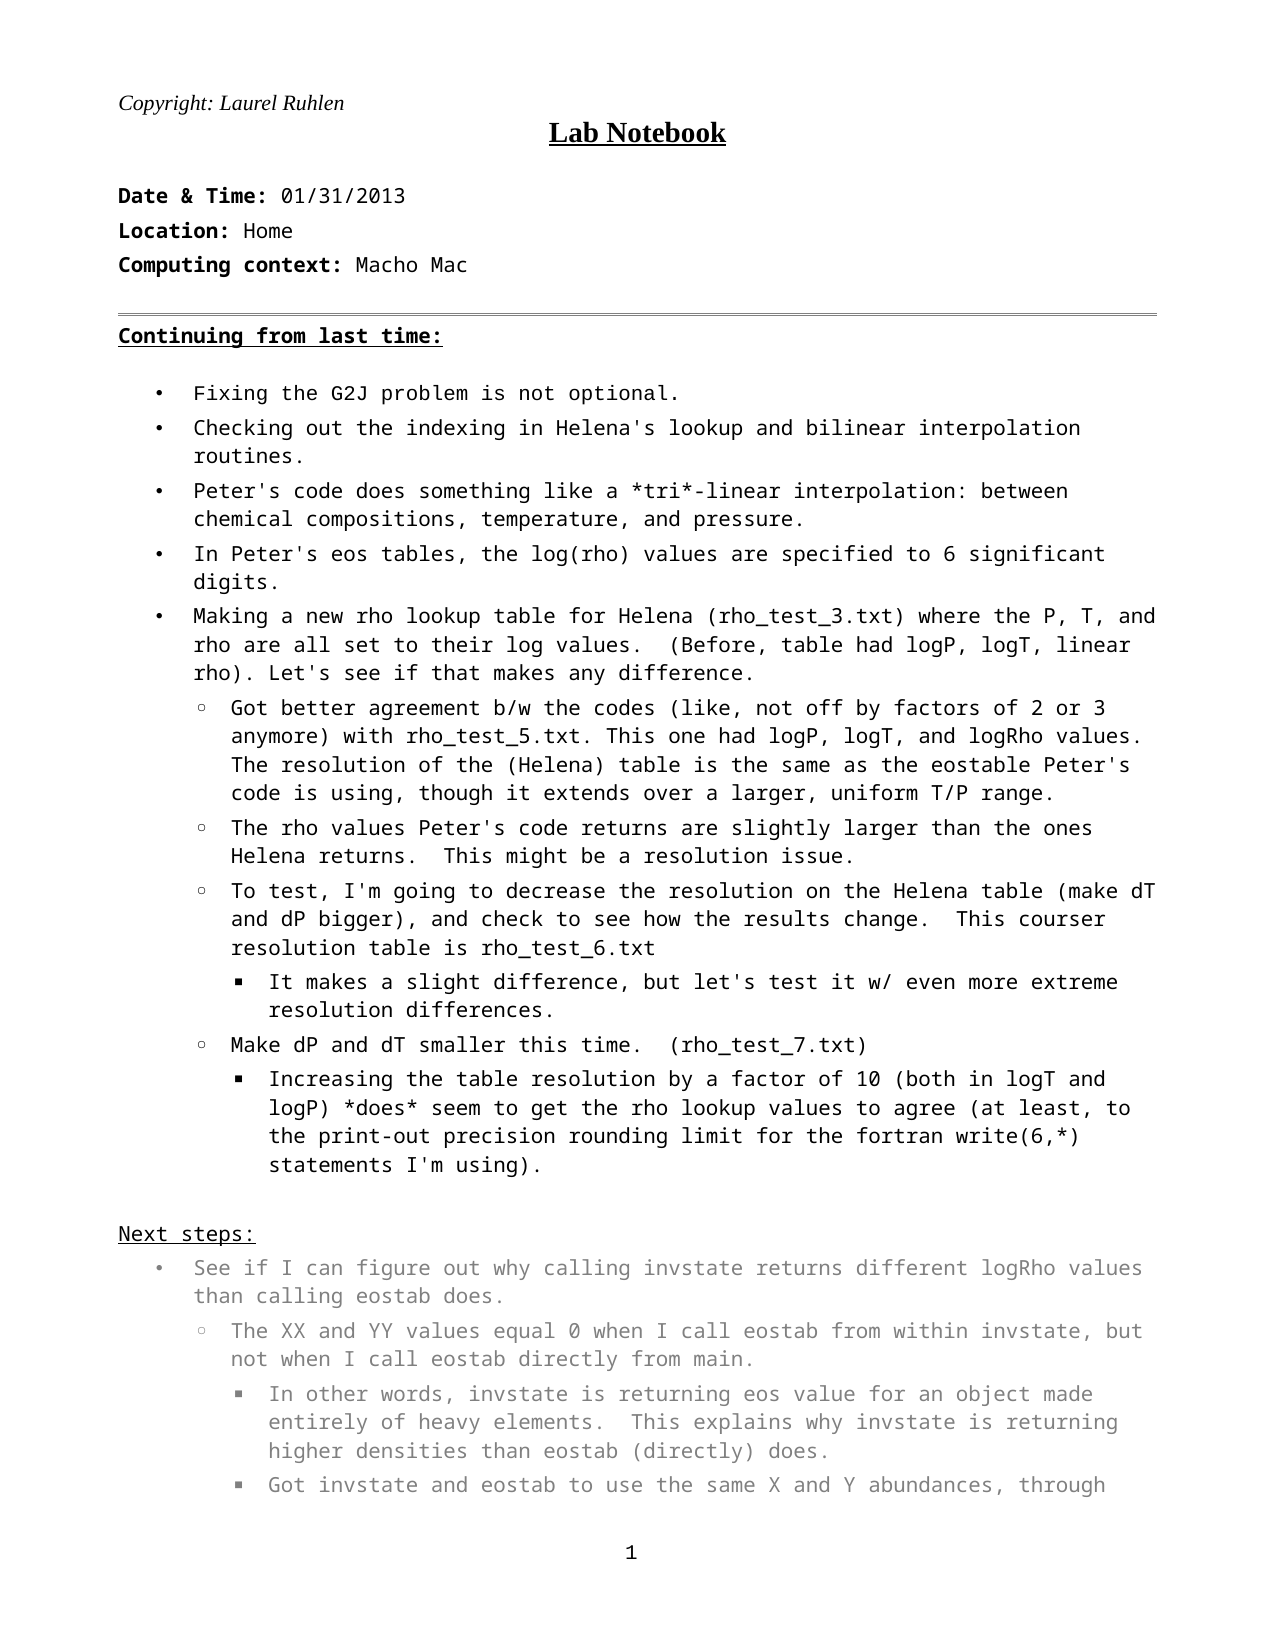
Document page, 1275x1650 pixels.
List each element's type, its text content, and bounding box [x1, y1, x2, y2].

list Make dP and dT smaller this time. (rho_test_7.txt) [193, 1030, 1157, 1058]
list See if I can figure out why calling invstate returns different logRho values than calling eostab does. [156, 1253, 1157, 1310]
list Peter's code does something like a *tri*-linear interpolation: between chemical compositions, temperature, and pressure. [156, 476, 1157, 533]
text Location: Home [118, 216, 1157, 244]
text Computing context: Macho Mac [118, 250, 1157, 279]
list Increasing the table resolution by a factor of 10 (both in logT and logP) *does* seem to get the rho lookup values to agree (at least, to the print-out precision rounding limit for the fortran write(6,*) statements I'm using). [231, 1064, 1157, 1178]
list In Peter's eos tables, the log(rho) values are specified to 6 significant digits. [156, 539, 1157, 596]
text Next steps: [118, 1219, 1157, 1247]
list Got better agreement b/w the codes (like, not off by factors of 2 or 3 anymore) with rho_test_5.txt. This one had logP, logT, and logRho values. The resolution of the (Helena) table is the same as the eostable Peter's code is using, though it extends over a larger, uniform T/P range. [193, 693, 1157, 807]
list Got invstate and eostab to use the same X and Y abundances, through [231, 1470, 1157, 1499]
text Continuing from last time: [118, 321, 1157, 350]
list Checking out the indexing in Helena's lookup and bilinear interpolation routines. [156, 413, 1157, 470]
list Fixing the G2J problem is not optional. [156, 383, 1157, 407]
text Date & Time: 01/31/2013 [118, 181, 1157, 210]
list Making a new rho lookup table for Helena (rho_test_3.txt) where the P, T, and rho are all set to their log values. (Before, table had logP, logT, linear rho). Let's see if that makes any difference. [156, 602, 1157, 687]
list To test, I'm going to decrease the resolution on the Helena table (make dT and dP bigger), and check to see how the results change. This courser resolution table is rho_test_6.txt [193, 876, 1157, 961]
list It makes a slight difference, but let's test it w/ even more extreme resolution differences. [231, 967, 1157, 1024]
list The rho values Peter's code returns are slightly larger than the ones Helena returns. This might be a resolution issue. [193, 813, 1157, 870]
list In other words, invstate is returning eos value for an object made entirely of heavy elements. This explains why invstate is returning higher densities than eostab (directly) does. [231, 1379, 1157, 1464]
list The XX and YY values equal 0 when I call eostab from within invstate, but not when I call eostab directly from main. [193, 1316, 1157, 1373]
